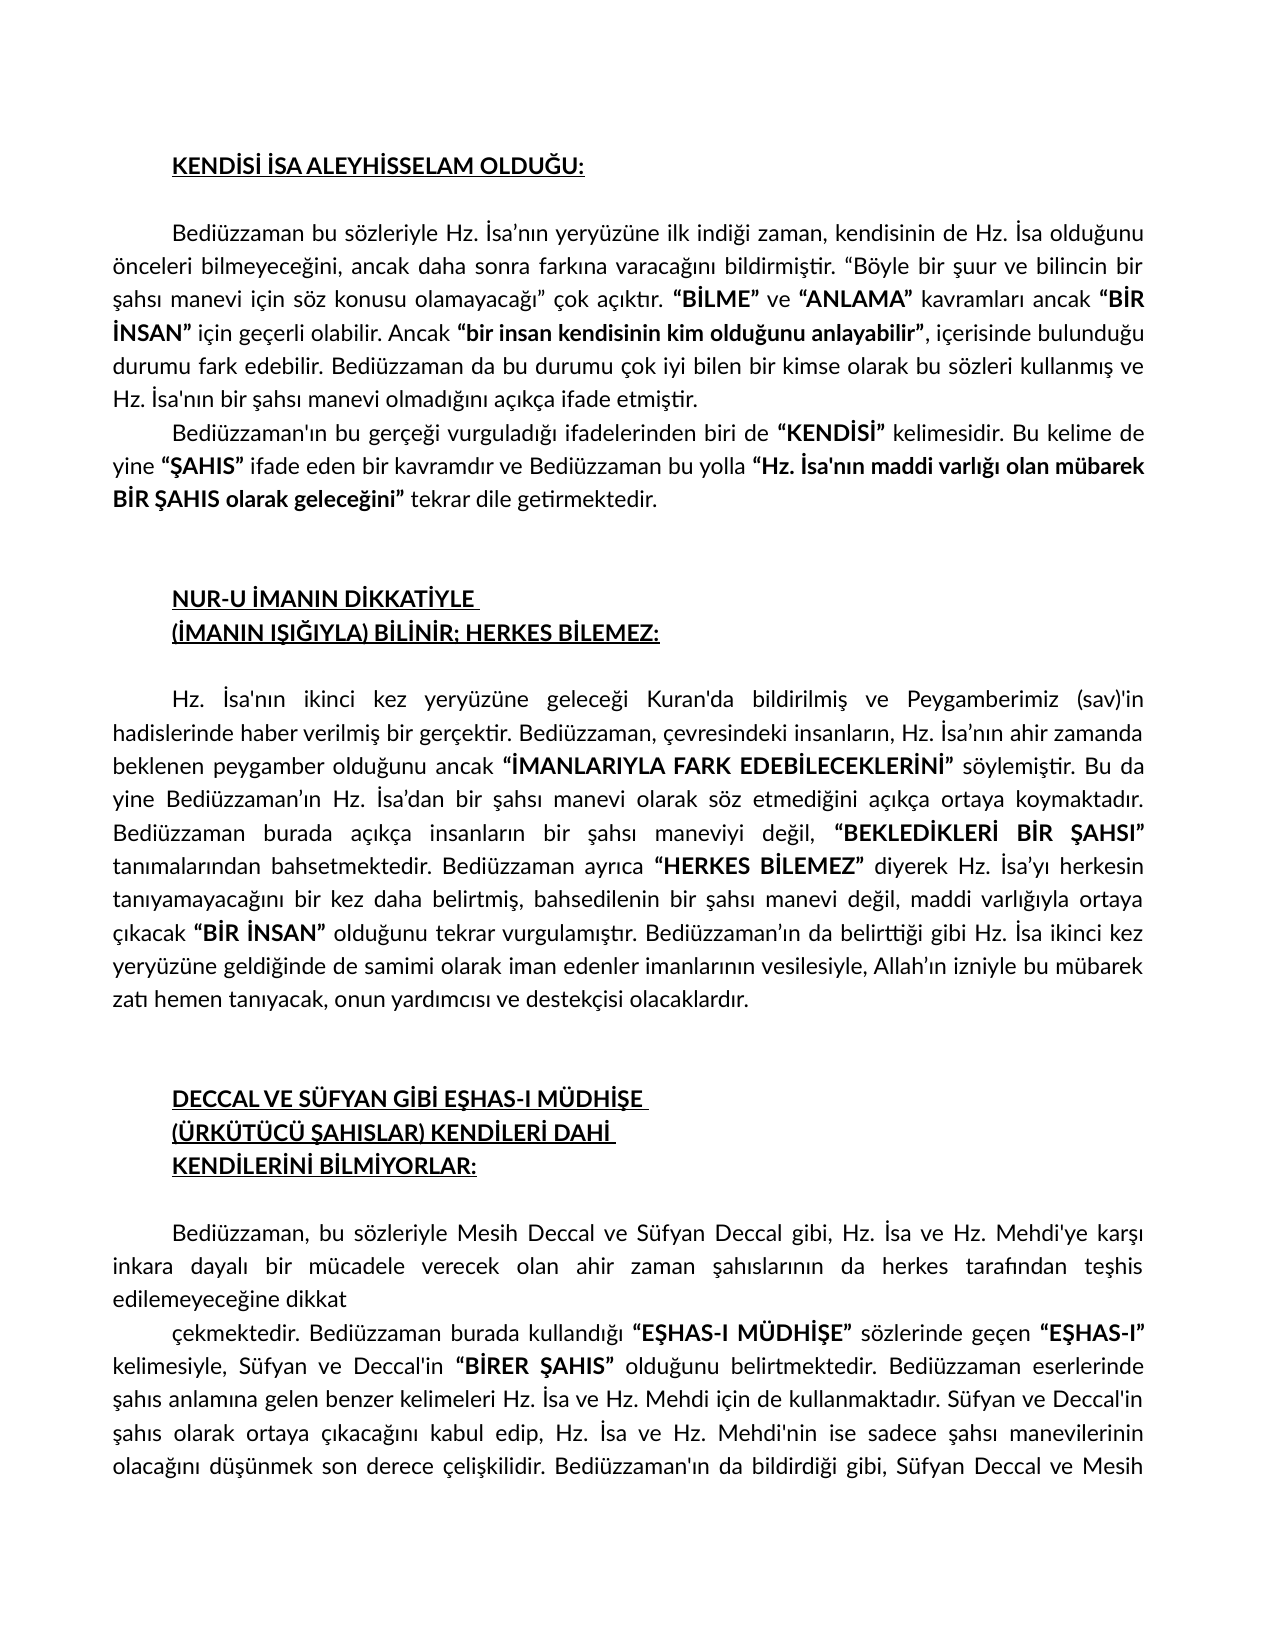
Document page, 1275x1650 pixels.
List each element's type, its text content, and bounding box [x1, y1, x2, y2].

text çekmektedir. Bediüzzaman burada kullandığı “EŞHAS-I MÜDHİŞE” sözlerinde geçen “EŞHAS-I” kelimesiyle, Süfyan ve Deccal'in “BİRER ŞAHIS” olduğunu belirtmektedir. Bediüzzaman eserlerinde şahıs anlamına gelen benzer kelimeleri Hz. İsa ve Hz. Mehdi için de kullanmaktadır. Süfyan ve Deccal'in şahıs olarak ortaya çıkacağını kabul edip, Hz. İsa ve Hz. Mehdi'nin ise sadece şahsı manevilerinin olacağını düşünmek son derece çelişkilidir. Bediüzzaman'ın da bildirdiği gibi, Süfyan Deccal ve Mesih [112, 1314, 1145, 1481]
text Hz. İsa'nın ikinci kez yeryüzüne geleceği Kuran'da bildirilmiş ve Peygamberimiz (sav)'in hadislerinde haber verilmiş bir gerçektir. Bediüzzaman, çevresindeki insanların, Hz. İsa’nın ahir zamanda beklenen peygamber olduğunu ancak “İMANLARIYLA FARK EDEBİLECEKLERİNİ” söylemiştir. Bu da yine Bediüzzaman’ın Hz. İsa’dan bir şahsı manevi olarak söz etmediğini açıkça ortaya koymaktadır. Bediüzzaman burada açıkça insanların bir şahsı maneviyi değil, “BEKLEDİKLERİ BİR ŞAHSI” tanımalarından bahsetmektedir. Bediüzzaman ayrıca “HERKES BİLEMEZ” diyerek Hz. İsa’yı herkesin tanıyamayacağını bir kez daha belirtmiş, bahsedilenin bir şahsı manevi değil, maddi varlığıyla ortaya çıkacak “BİR İNSAN” olduğunu tekrar vurgulamıştır. Bediüzzaman’ın da belirttiği gibi Hz. İsa ikinci kez yeryüzüne geldiğinde de samimi olarak iman edenler imanlarının vesilesiyle, Allah’ın izniyle bu mübarek zatı hemen tanıyacak, onun yardımcısı ve destekçisi olacaklardır. [112, 681, 1145, 1014]
text KENDİLERİNİ BİLMİYORLAR: [112, 1148, 1145, 1181]
text (ÜRKÜTÜCÜ ŞAHISLAR) KENDİLERİ DAHİ [112, 1114, 1145, 1148]
text DECCAL VE SÜFYAN GİBİ EŞHAS-I MÜDHİŞE [112, 1081, 1145, 1114]
text NUR-U İMANIN DİKKATİYLE [112, 581, 1145, 614]
text Bediüzzaman, bu sözleriyle Mesih Deccal ve Süfyan Deccal gibi, Hz. İsa ve Hz. Mehdi'ye karşı inkara dayalı bir mücadele verecek olan ahir zaman şahıslarının da herkes tarafından teşhis edilemeyeceğine dikkat [112, 1214, 1145, 1314]
text (İMANIN IŞIĞIYLA) BİLİNİR; HERKES BİLEMEZ: [112, 614, 1145, 648]
text KENDİSİ İSA ALEYHİSSELAM OLDUĞU: [112, 148, 1145, 181]
text Bediüzzaman bu sözleriyle Hz. İsa’nın yeryüzüne ilk indiği zaman, kendisinin de Hz. İsa olduğunu önceleri bilmeyeceğini, ancak daha sonra farkına varacağını bildirmiştir. “Böyle bir şuur ve bilincin bir şahsı manevi için söz konusu olamayacağı” çok açıktır. “BİLME” ve “ANLAMA” kavramları ancak “BİR İNSAN” için geçerli olabilir. Ancak “bir insan kendisinin kim olduğunu anlayabilir”, içerisinde bulunduğu durumu fark edebilir. Bediüzzaman da bu durumu çok iyi bilen bir kimse olarak bu sözleri kullanmış ve Hz. İsa'nın bir şahsı manevi olmadığını açıkça ifade etmiştir. [112, 214, 1145, 414]
text Bediüzzaman'ın bu gerçeği vurguladığı ifadelerinden biri de “KENDİSİ” kelimesidir. Bu kelime de yine “ŞAHIS” ifade eden bir kavramdır ve Bediüzzaman bu yolla “Hz. İsa'nın maddi varlığı olan mübarek bİr ŞAHIS olarak geleceğini” tekrar dile getirmektedir. [112, 414, 1145, 514]
